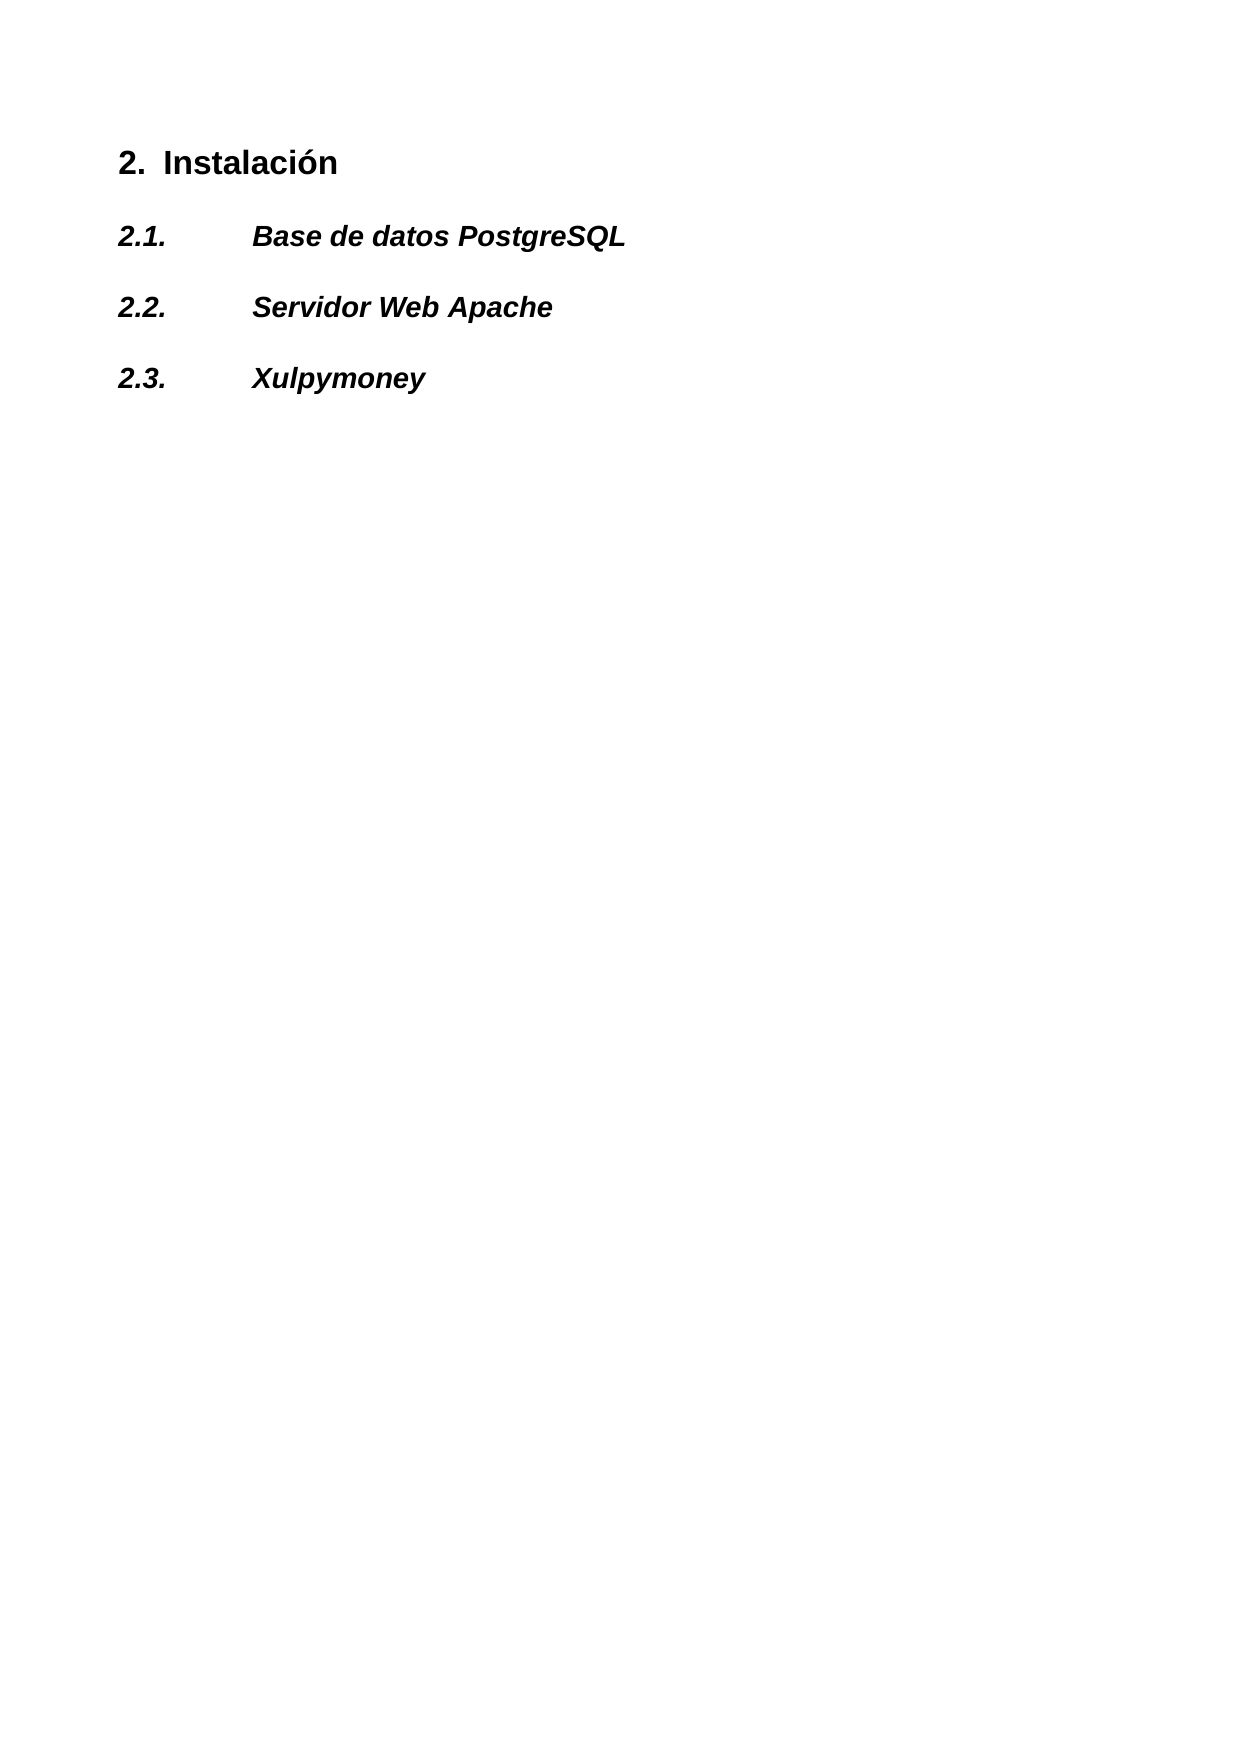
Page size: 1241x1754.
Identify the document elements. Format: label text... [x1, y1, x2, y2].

subtitle Servidor Web Apache [118, 290, 1122, 324]
subtitle Instalación [118, 143, 1122, 182]
subtitle Xulpymoney [118, 361, 1122, 395]
subtitle Base de datos PostgreSQL [118, 219, 1122, 253]
